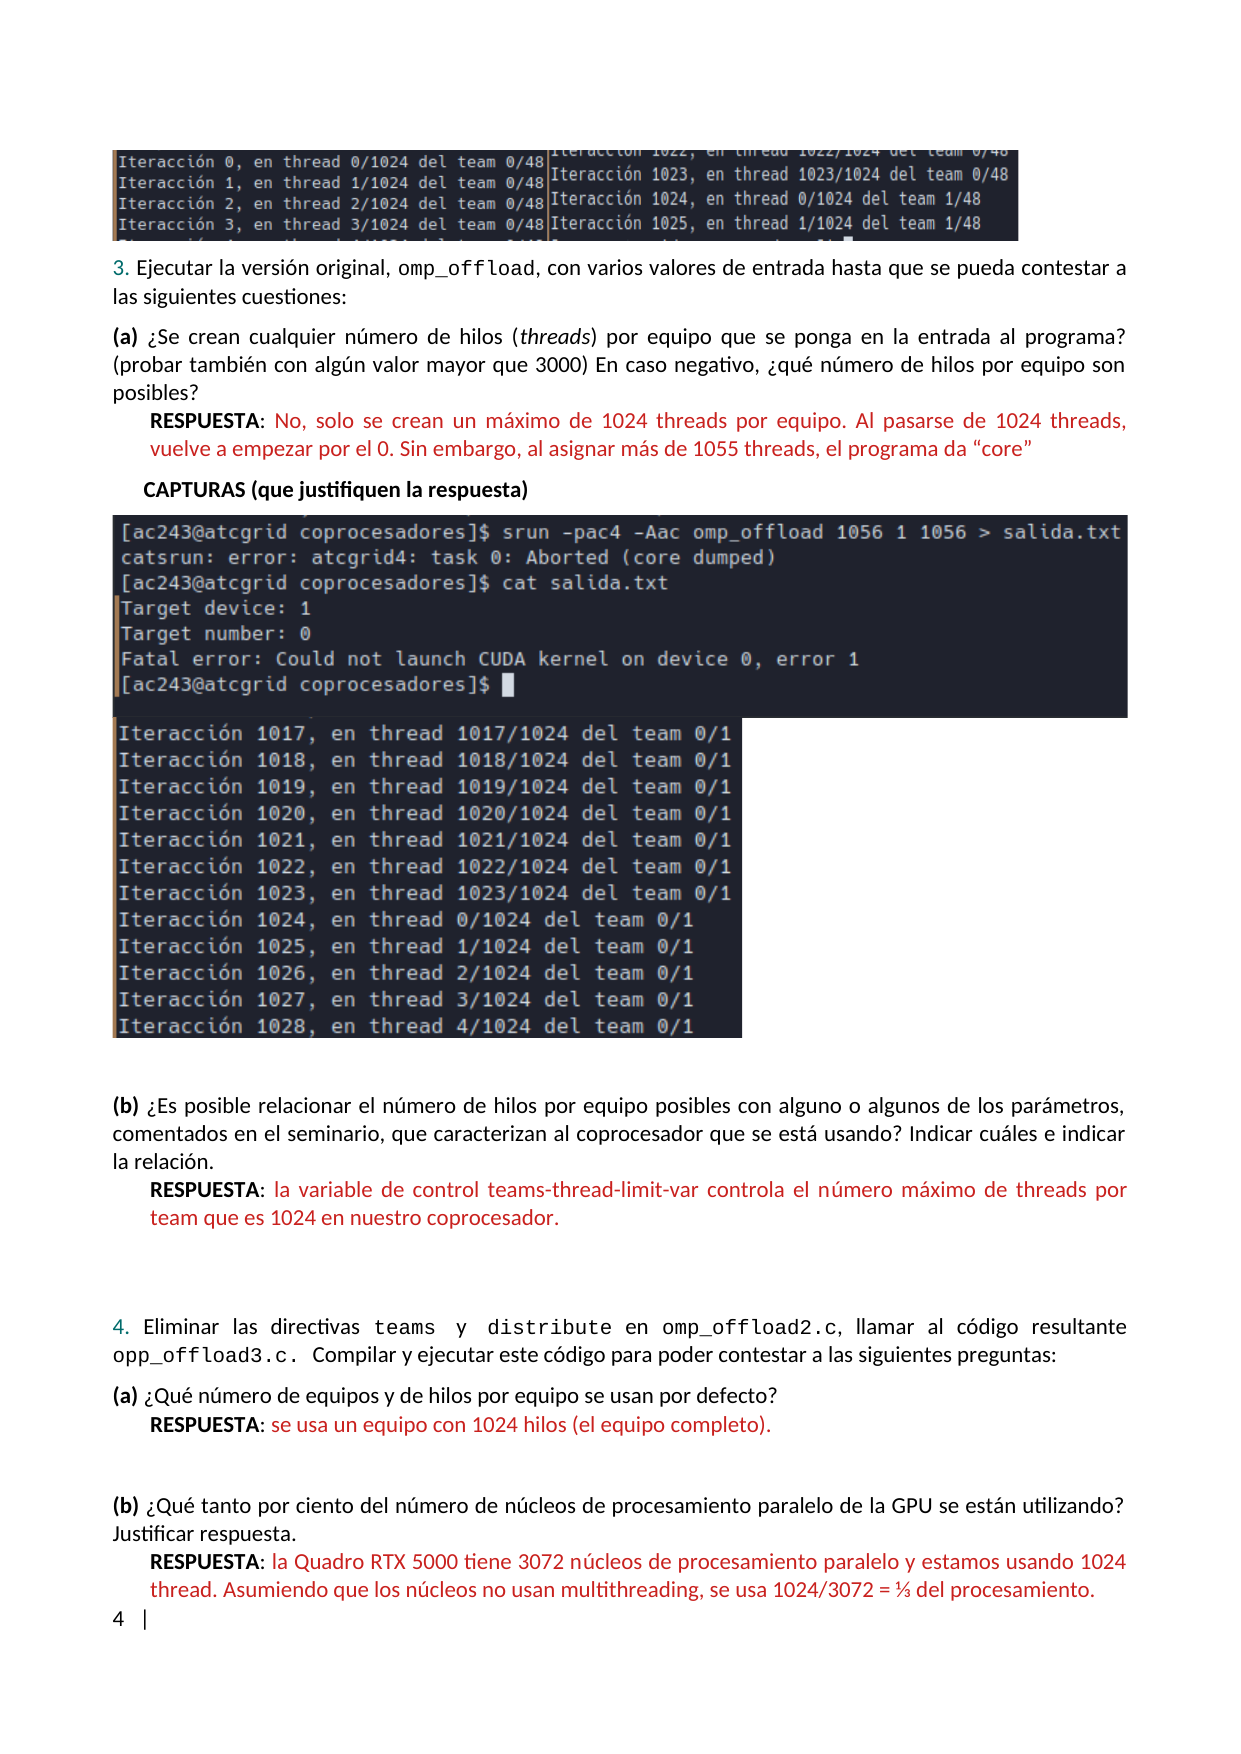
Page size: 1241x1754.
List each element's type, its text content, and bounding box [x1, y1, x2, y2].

list 4. Eliminar las directivas teams y distribute en omp_offload2.c, llamar al código resultante opp_offload3.c. Compilar y ejecutar este código para poder contestar a las siguientes preguntas: [112, 1312, 1128, 1369]
list (b) ¿Qué tanto por ciento del número de núcleos de procesamiento paralelo de la GPU se están utilizando? Justificar respuesta. [112, 1491, 1128, 1547]
text RESPUESTA: No, solo se crean un máximo de 1024 threads por equipo. Al pasarse de 1024 threads, vuelve a empezar por el 0. Sin embargo, al asignar más de 1055 threads, el programa da “core” [150, 406, 1128, 462]
picture [112, 150, 1019, 241]
text RESPUESTA: la Quadro RTX 5000 tiene 3072 núcleos de procesamiento paralelo y estamos usando 1024 thread. Asumiendo que los núcleos no usan multithreading, se usa 1024/3072 = ⅓ del procesamiento. [150, 1547, 1128, 1603]
list CAPTURAS (que justifiquen la respuesta) [112, 475, 1128, 503]
list 3. Ejecutar la versión original, omp_offload, con varios valores de entrada hasta que se pueda contestar a las siguientes cuestiones: [112, 253, 1128, 310]
picture [112, 515, 1128, 1038]
list (a) ¿Qué número de equipos y de hilos por equipo se usan por defecto? [112, 1382, 1128, 1410]
text RESPUESTA: se usa un equipo con 1024 hilos (el equipo completo). [150, 1410, 1128, 1438]
list (b) ¿Es posible relacionar el número de hilos por equipo posibles con alguno o algunos de los parámetros, comentados en el seminario, que caracterizan al coprocesador que se está usando? Indicar cuáles e indicar la relación. [112, 1091, 1128, 1175]
text RESPUESTA: la variable de control teams-thread-limit-var controla el número máximo de threads por team que es 1024 en nuestro coprocesador. [150, 1175, 1128, 1231]
list (a) ¿Se crean cualquier número de hilos (threads) por equipo que se ponga en la entrada al programa? (probar también con algún valor mayor que 3000) En caso negativo, ¿qué número de hilos por equipo son posibles? [112, 322, 1128, 406]
